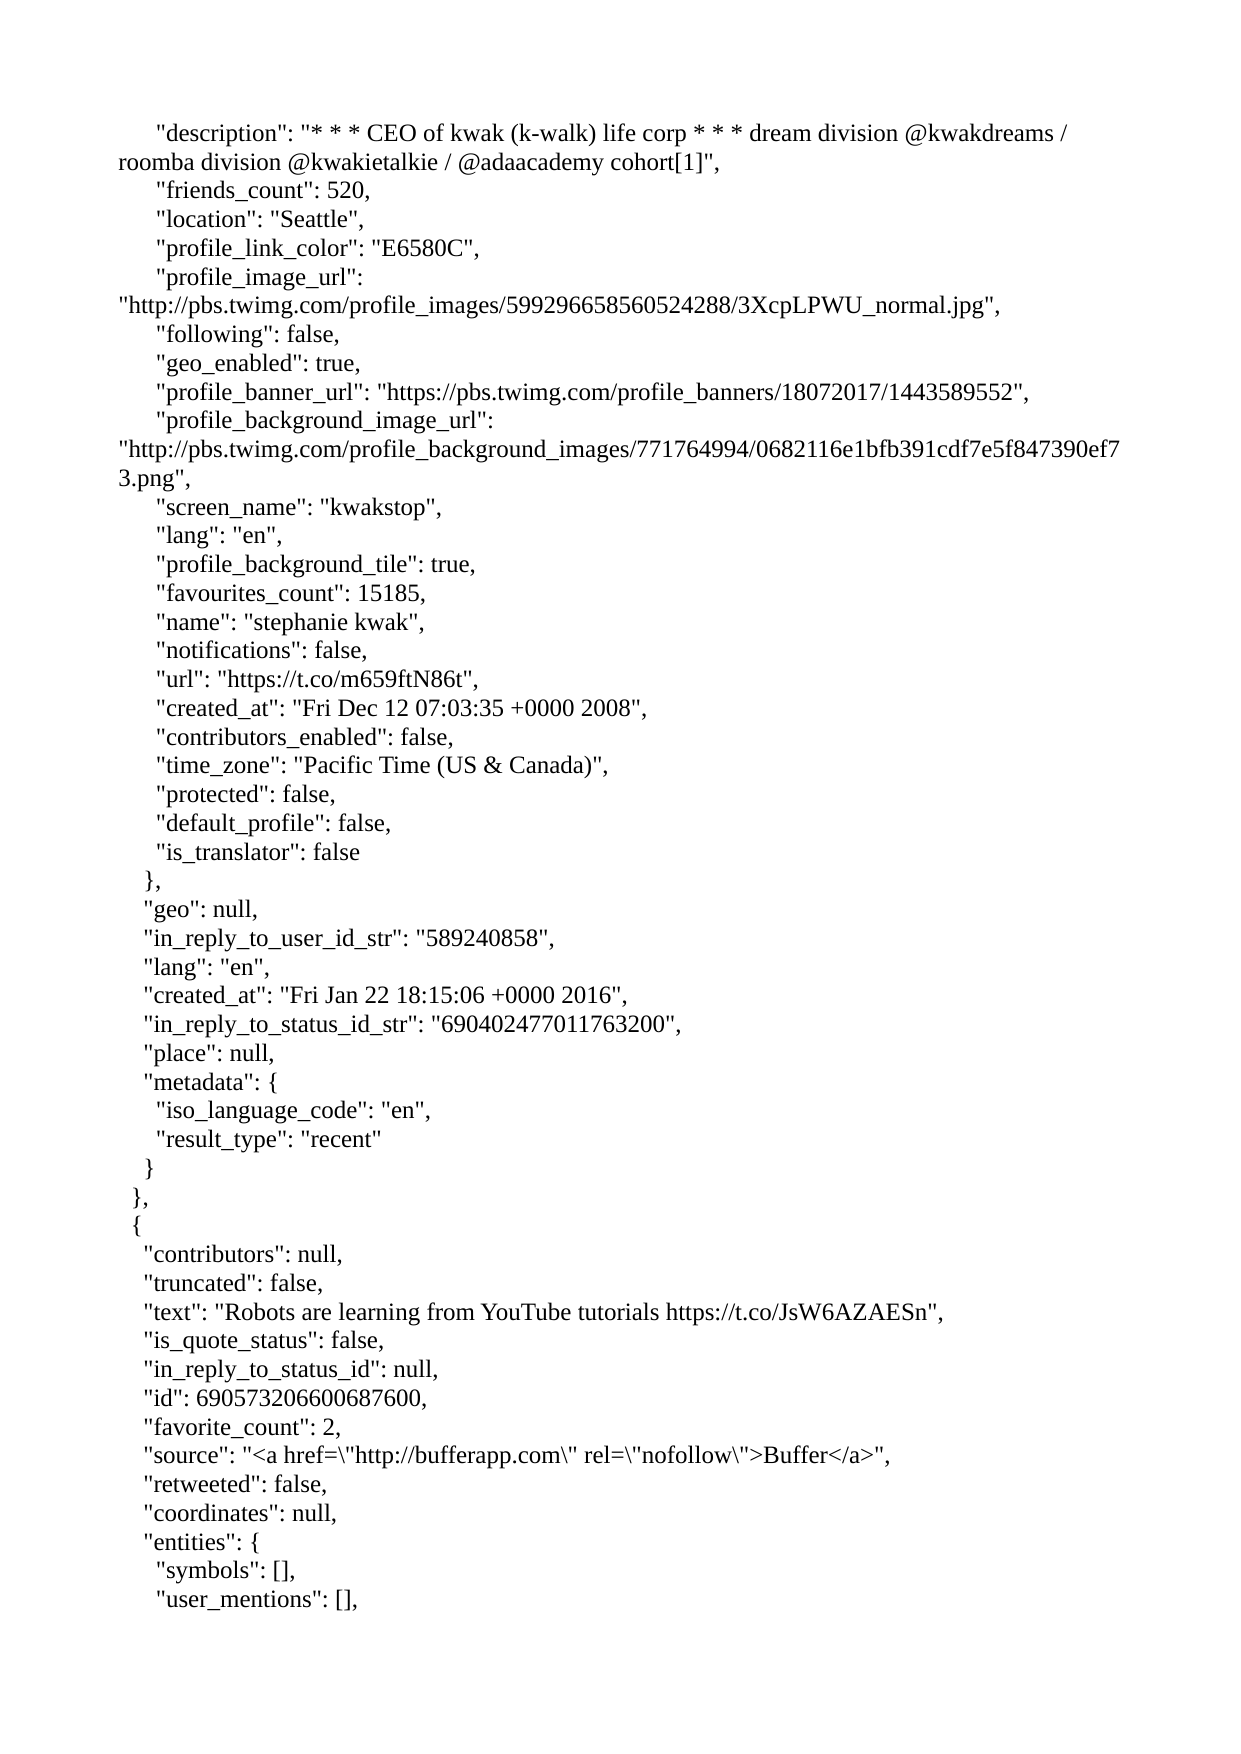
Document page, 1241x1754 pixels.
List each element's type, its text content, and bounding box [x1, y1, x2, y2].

text "profile_link_color": "E6580C", [118, 233, 1122, 262]
text "contributors_enabled": false, [118, 722, 1122, 751]
text "protected": false, [118, 779, 1122, 808]
text "metadata": { [118, 1067, 1122, 1096]
text "following": false, [118, 319, 1122, 348]
text "in_reply_to_status_id": null, [118, 1354, 1122, 1383]
text "profile_image_url": "http://pbs.twimg.com/profile_images/599296658560524288/3XcpLPWU_normal.jpg", [118, 262, 1122, 319]
text "time_zone": "Pacific Time (US & Canada)", [118, 751, 1122, 779]
text "user_mentions": [], [118, 1584, 1122, 1613]
text "profile_banner_url": "https://pbs.twimg.com/profile_banners/18072017/1443589552", [118, 377, 1122, 406]
text "truncated": false, [118, 1268, 1122, 1297]
text "is_quote_status": false, [118, 1326, 1122, 1354]
text "retweeted": false, [118, 1469, 1122, 1498]
text "id": 690573206600687600, [118, 1383, 1122, 1412]
text "entities": { [118, 1527, 1122, 1556]
text "description": "* * * CEO of kwak (k-walk) life corp * * * dream division @kwakdreams / roomba division @kwakietalkie / @adaacademy cohort[1]", [118, 118, 1122, 176]
text "lang": "en", [118, 521, 1122, 549]
text "place": null, [118, 1038, 1122, 1067]
text "result_type": "recent" [118, 1124, 1122, 1153]
text }, [118, 866, 1122, 894]
text "notifications": false, [118, 636, 1122, 664]
text "source": "<a href=\"http://bufferapp.com\" rel=\"nofollow\">Buffer</a>", [118, 1441, 1122, 1469]
text "text": "Robots are learning from YouTube tutorials https://t.co/JsW6AZAESn", [118, 1297, 1122, 1326]
text "location": "Seattle", [118, 204, 1122, 233]
text "favorite_count": 2, [118, 1412, 1122, 1441]
text } [118, 1153, 1122, 1182]
text "name": "stephanie kwak", [118, 607, 1122, 636]
text { [118, 1211, 1122, 1239]
text "screen_name": "kwakstop", [118, 492, 1122, 521]
text "is_translator": false [118, 837, 1122, 866]
text "favourites_count": 15185, [118, 578, 1122, 607]
text "profile_background_image_url": "http://pbs.twimg.com/profile_background_images/771764994/0682116e1bfb391cdf7e5f847390ef73.png", [118, 406, 1122, 492]
text "coordinates": null, [118, 1498, 1122, 1527]
text "created_at": "Fri Dec 12 07:03:35 +0000 2008", [118, 693, 1122, 722]
text }, [118, 1182, 1122, 1211]
text "in_reply_to_user_id_str": "589240858", [118, 923, 1122, 952]
text "contributors": null, [118, 1239, 1122, 1268]
text "in_reply_to_status_id_str": "690402477011763200", [118, 1009, 1122, 1038]
text "created_at": "Fri Jan 22 18:15:06 +0000 2016", [118, 981, 1122, 1009]
text "lang": "en", [118, 952, 1122, 981]
text "iso_language_code": "en", [118, 1096, 1122, 1124]
text "default_profile": false, [118, 808, 1122, 837]
text "url": "https://t.co/m659ftN86t", [118, 664, 1122, 693]
text "symbols": [], [118, 1556, 1122, 1584]
text "geo": null, [118, 894, 1122, 923]
text "profile_background_tile": true, [118, 549, 1122, 578]
text "friends_count": 520, [118, 176, 1122, 204]
text "geo_enabled": true, [118, 348, 1122, 377]
